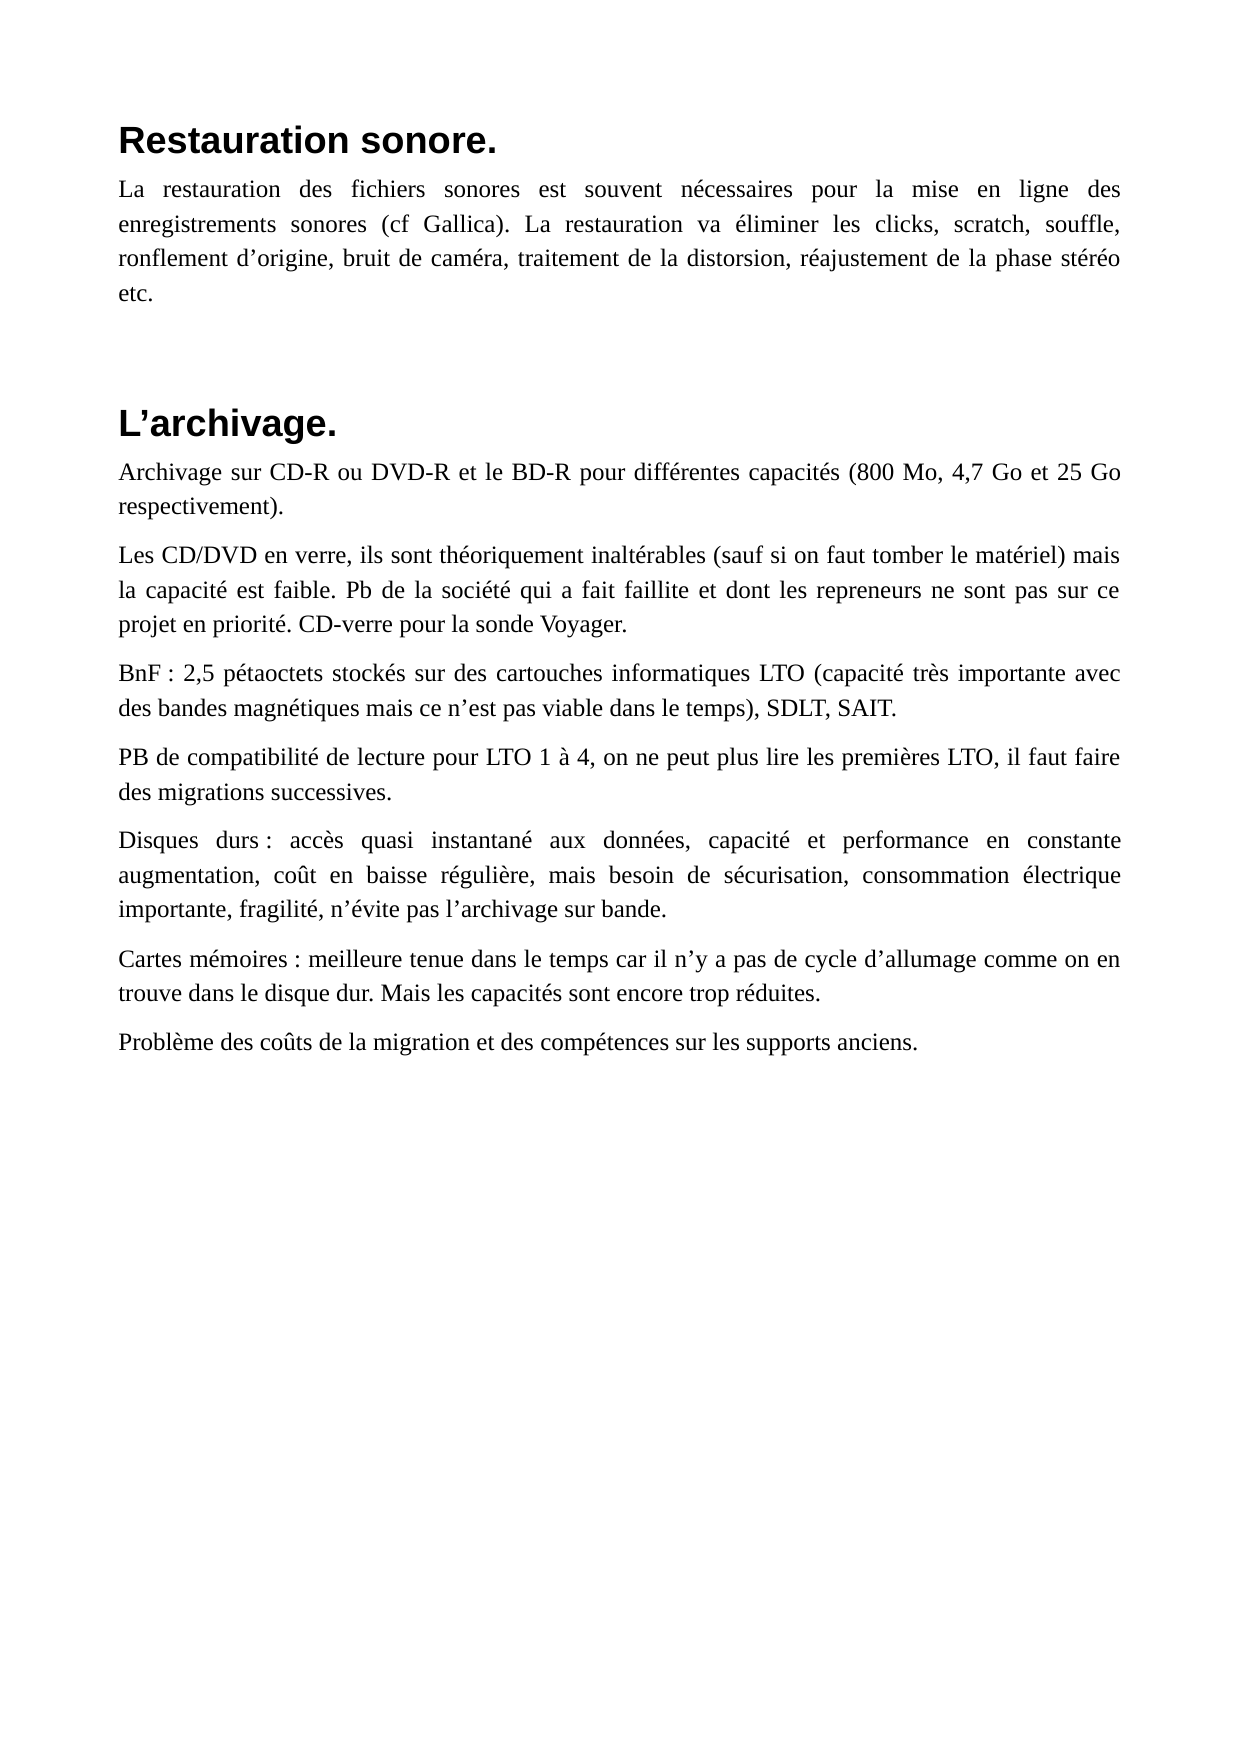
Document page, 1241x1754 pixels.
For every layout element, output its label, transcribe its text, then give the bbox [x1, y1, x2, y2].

text Cartes mémoires : meilleure tenue dans le temps car il n’y a pas de cycle d’allumage comme on en trouve dans le disque dur. Mais les capacités sont encore trop réduites. [118, 944, 1122, 1007]
text PB de compatibilité de lecture pour LTO 1 à 4, on ne peut plus lire les premières LTO, il faut faire des migrations successives. [118, 742, 1122, 805]
text La restauration des fichiers sonores est souvent nécessaires pour la mise en ligne des enregistrements sonores (cf Gallica). La restauration va éliminer les clicks, scratch, souffle, ronflement d’origine, bruit de caméra, traitement de la distorsion, réajustement de la phase stéréo etc. [118, 174, 1122, 306]
text Les CD/DVD en verre, ils sont théoriquement inaltérables (sauf si on faut tomber le matériel) mais la capacité est faible. Pb de la société qui a fait faillite et dont les repreneurs ne sont pas sur ce projet en priorité. CD-verre pour la sonde Voyager. [118, 541, 1122, 638]
text Archivage sur CD-R ou DVD-R et le BD-R pour différentes capacités (800 Mo, 4,7 Go et 25 Go respectivement). [118, 457, 1122, 520]
text BnF : 2,5 pétaoctets stockés sur des cartouches informatiques LTO (capacité très importante avec des bandes magnétiques mais ce n’est pas viable dans le temps), SDLT, SAIT. [118, 658, 1122, 722]
text Problème des coûts de la migration et des compétences sur les supports anciens. [118, 1027, 1122, 1056]
text Disques durs : accès quasi instantané aux données, capacité et performance en constante augmentation, coût en baisse régulière, mais besoin de sécurisation, consommation électrique importante, fragilité, n’évite pas l’archivage sur bande. [118, 826, 1122, 923]
subtitle L’archivage. [118, 401, 1122, 444]
subtitle Restauration sonore. [118, 118, 1122, 162]
